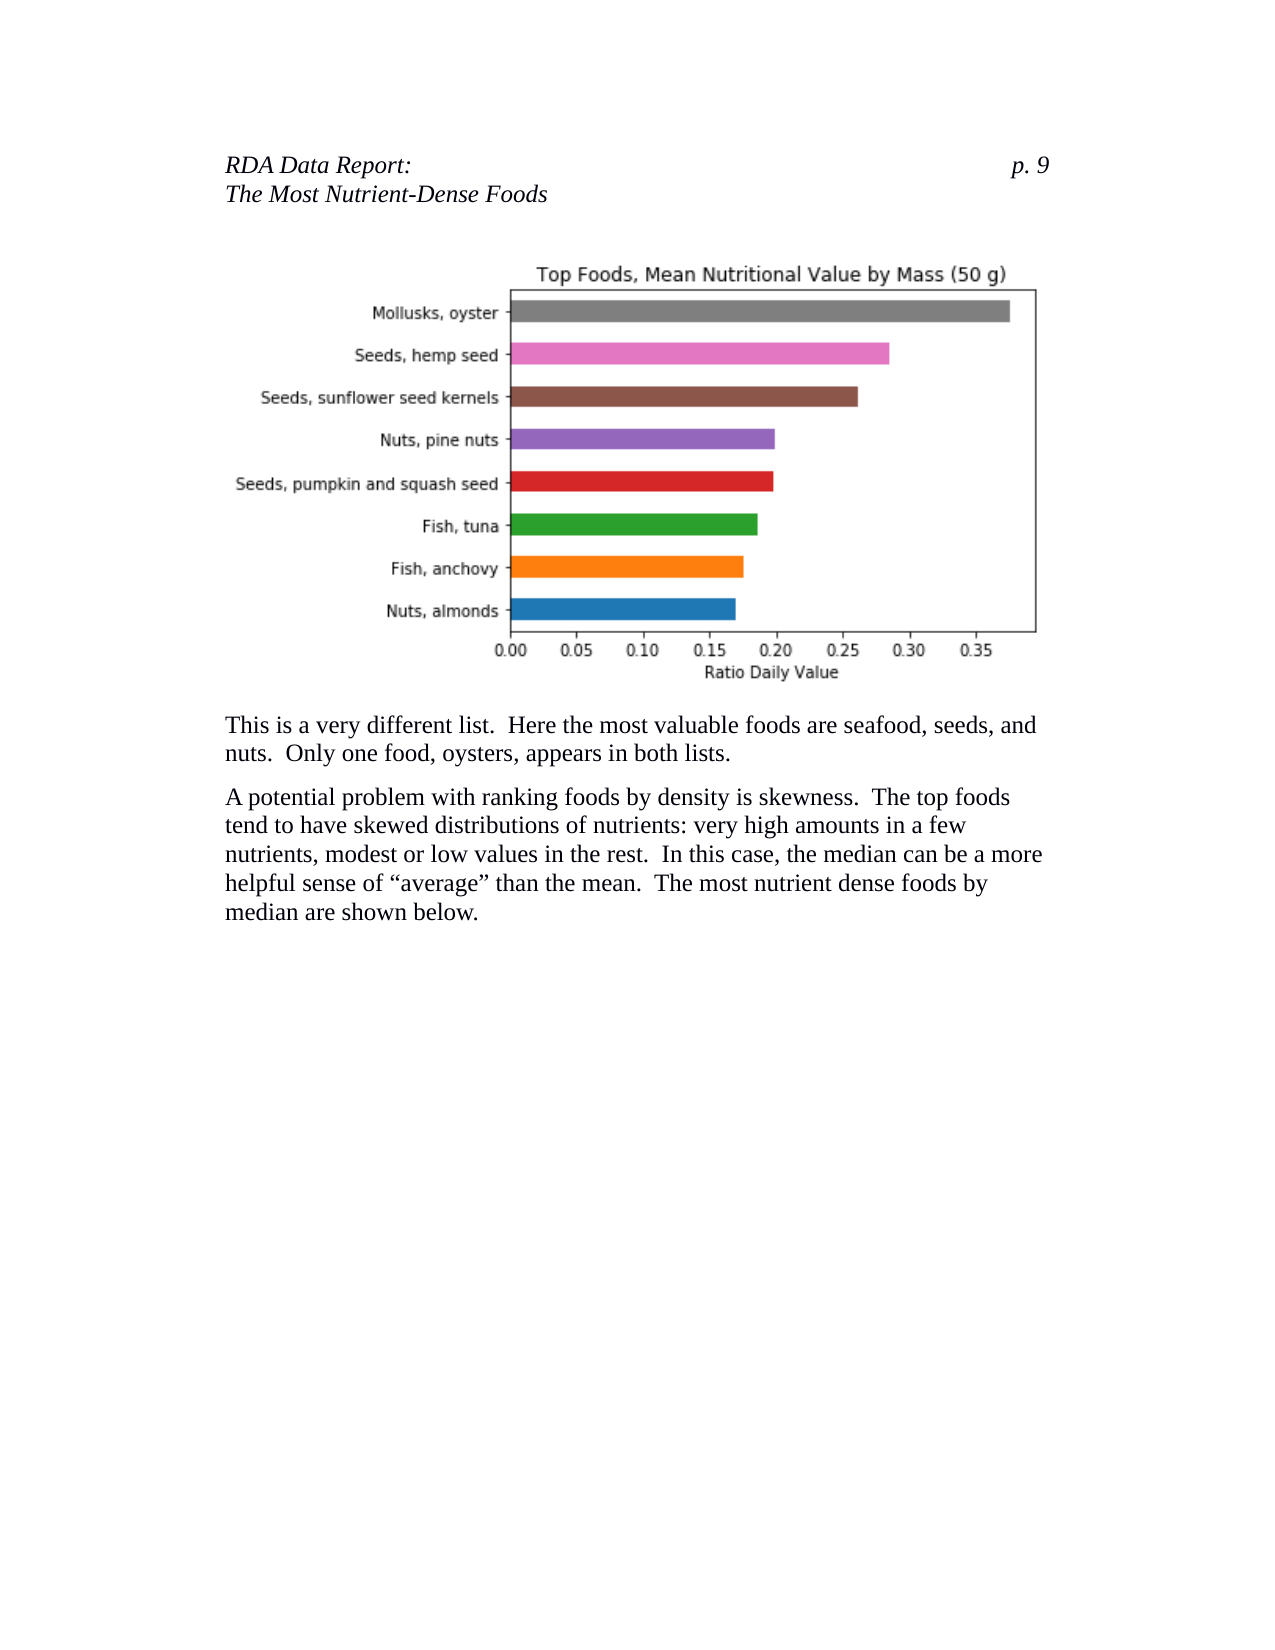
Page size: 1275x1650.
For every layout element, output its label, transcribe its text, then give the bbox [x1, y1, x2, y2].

text [225, 237, 1050, 255]
text A potential problem with ranking foods by density is skewness. The top foods tend to have skewed distributions of nutrients: very high amounts in a few nutrients, modest or low values in the rest. In this case, the median can be a more helpful sense of “average” than the mean. The most nutrient dense foods by median are shown below. [225, 782, 1050, 926]
text This is a very different list. Here the most valuable foods are seafood, seeds, and nuts. Only one food, oysters, appears in both lists. [225, 691, 1050, 767]
picture [225, 255, 1050, 691]
